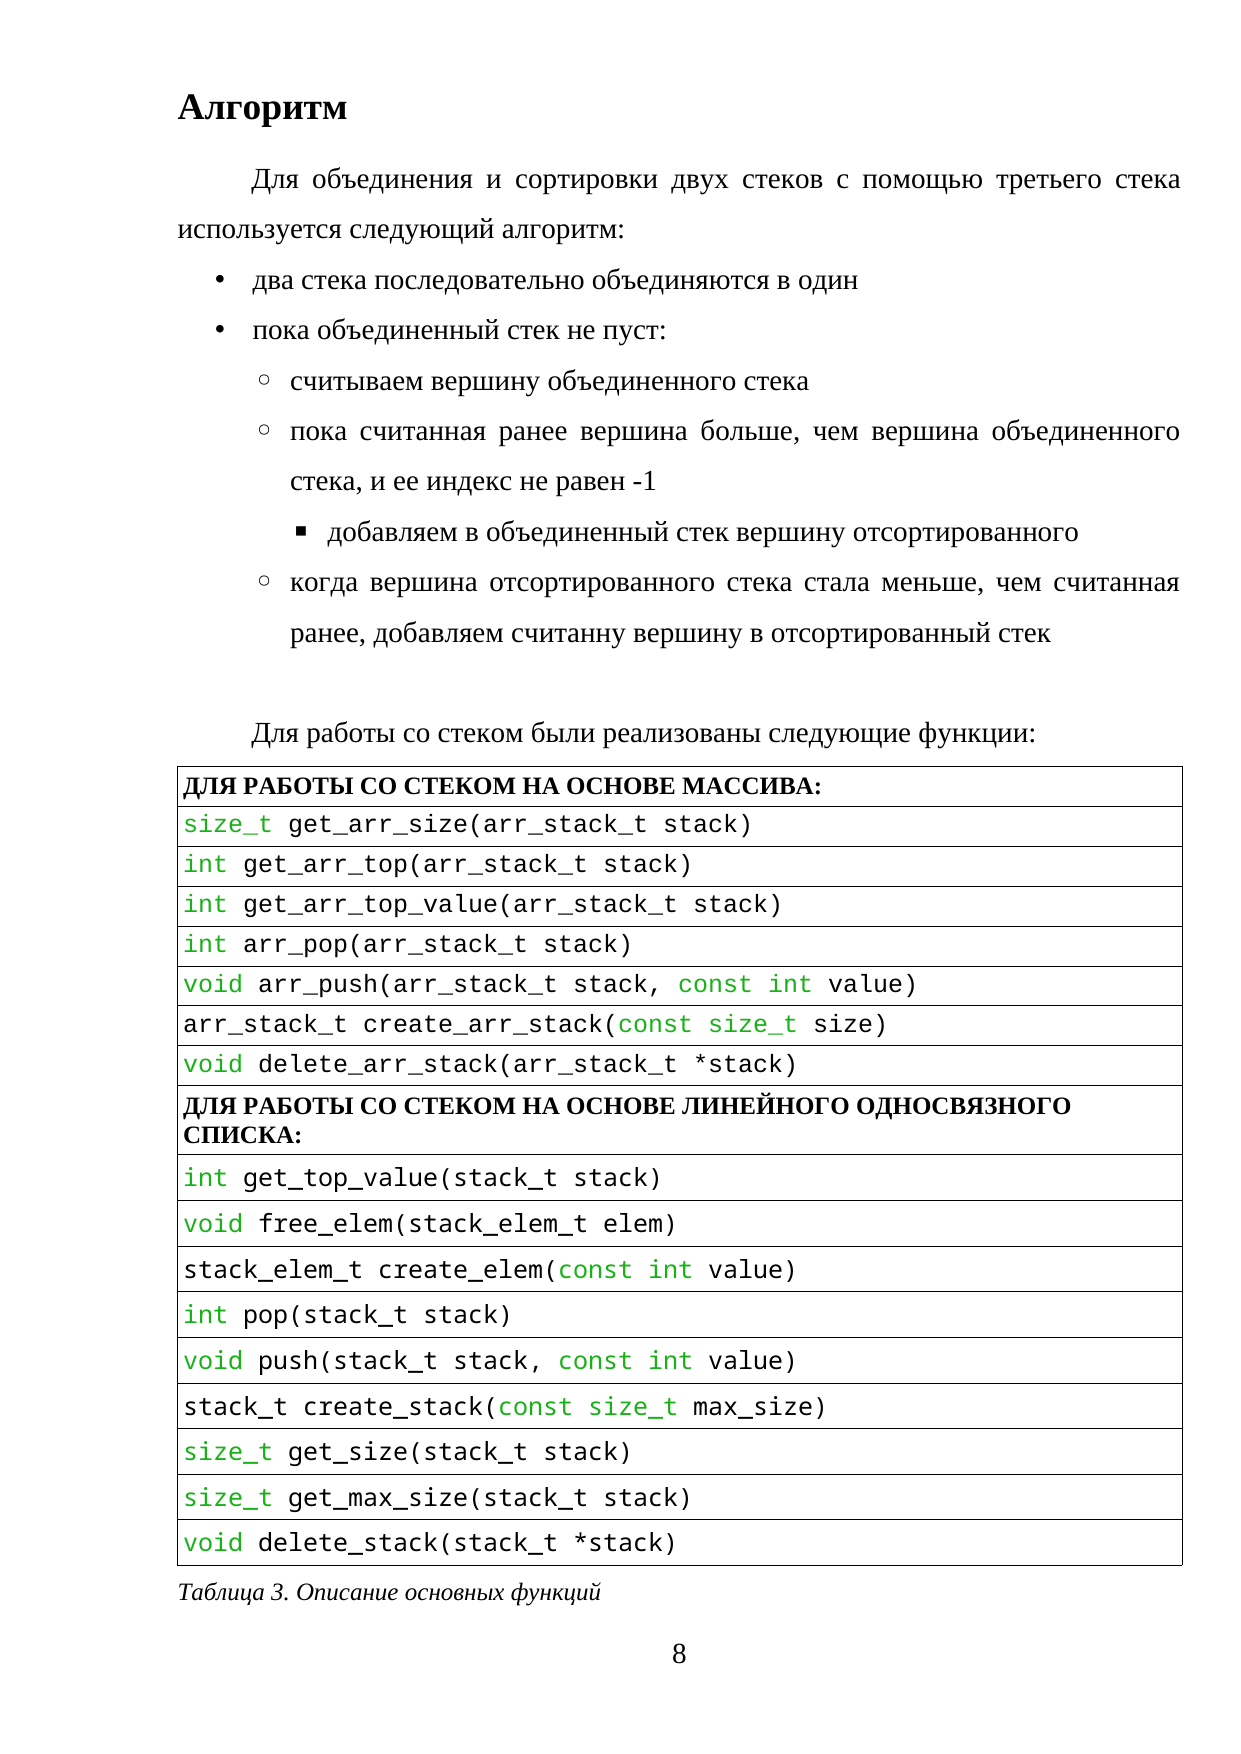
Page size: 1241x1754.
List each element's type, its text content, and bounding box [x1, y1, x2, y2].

table_header ДЛЯ РАБОТЫ СО СТЕКОМ НА ОСНОВЕ МАССИВА: [178, 767, 1182, 806]
table_cell void delete_arr_stack(arr_stack_t *stack) [178, 1046, 1182, 1085]
table_cell int get_arr_top(arr_stack_t stack) [178, 847, 1182, 886]
list пока объединенный стек не пуст: [215, 312, 1181, 346]
text Для объединения и сортировки двух стеков с помощью третьего стека используется следующий алгоритм: [177, 161, 1181, 245]
subtitle Алгоритм [177, 84, 1181, 127]
table_cell size_t get_arr_size(arr_stack_t stack) [178, 807, 1182, 846]
text Таблица 3. Описание основных функций [177, 1577, 1181, 1606]
table_cell int get_top_value(stack_t stack) [178, 1155, 1182, 1200]
table_cell void delete_stack(stack_t *stack) [178, 1520, 1182, 1565]
text Для работы со стеком были реализованы следующие функции: [177, 715, 1181, 749]
table_cell stack_t create_stack(const size_t max_size) [178, 1384, 1182, 1428]
list два стека последовательно объединяются в один [215, 262, 1181, 296]
table_cell int pop(stack_t stack) [178, 1292, 1182, 1337]
table_cell void free_elem(stack_elem_t elem) [178, 1201, 1182, 1246]
table_cell int arr_pop(arr_stack_t stack) [178, 927, 1182, 966]
table_cell size_t get_max_size(stack_t stack) [178, 1475, 1182, 1519]
table_cell stack_elem_t create_elem(const int value) [178, 1247, 1182, 1291]
table_cell ДЛЯ РАБОТЫ СО СТЕКОМ НА ОСНОВЕ ЛИНЕЙНОГО ОДНОСВЯЗНОГО СПИСКА: [178, 1086, 1182, 1154]
list добавляем в объединенный стек вершину отсортированного [290, 514, 1181, 547]
table_cell void push(stack_t stack, const int value) [178, 1338, 1182, 1382]
table_cell arr_stack_t create_arr_stack(const size_t size) [178, 1006, 1182, 1045]
table_cell int get_arr_top_value(arr_stack_t stack) [178, 887, 1182, 926]
table_cell size_t get_size(stack_t stack) [178, 1429, 1182, 1474]
list пока считанная ранее вершина больше, чем вершина объединенного стека, и ее индекс не равен -1 [252, 413, 1181, 497]
table_cell void arr_push(arr_stack_t stack, const int value) [178, 967, 1182, 1005]
list считываем вершину объединенного стека [252, 363, 1181, 396]
list когда вершина отсортированного стека стала меньше, чем считанная ранее, добавляем считанну вершину в отсортированный стек [252, 564, 1181, 648]
